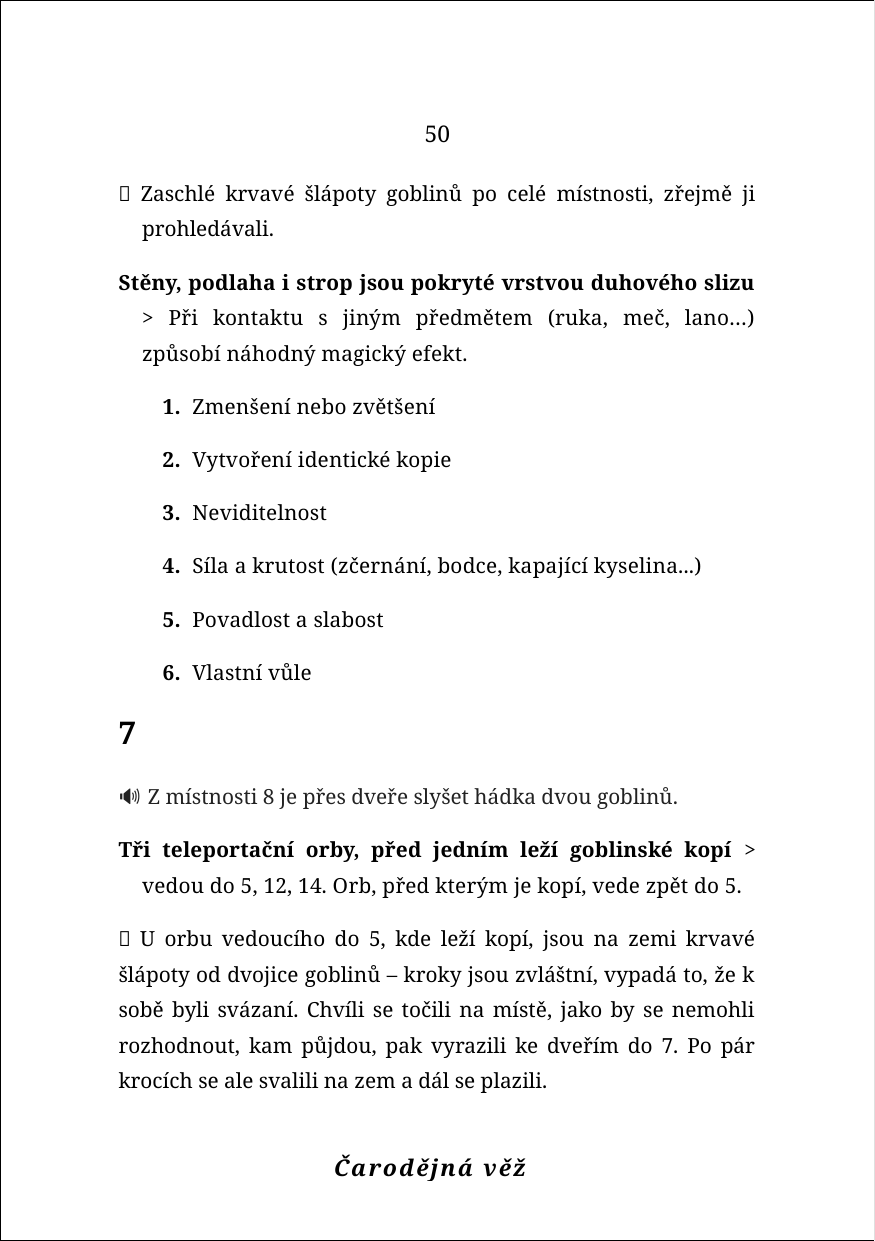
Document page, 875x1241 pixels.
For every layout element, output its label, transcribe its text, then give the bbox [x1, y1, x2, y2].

text Stěny, podlaha i strop jsou pokryté vrstvou duhového slizu > Při kontaktu s jiným předmětem (ruka, meč, lano…) způsobí náhodný magický efekt. [118, 268, 756, 367]
list Síla a krutost (zčernání, bodce, kapající kyselina...) [162, 552, 756, 580]
list Povadlost a slabost [162, 605, 756, 633]
list Zmenšení nebo zvětšení [162, 392, 756, 420]
text 👣 U orbu vedoucího do 5, kde leží kopí, jsou na zemi krvavé šlápoty od dvojice goblinů – kroky jsou zvláštní, vypadá to, že k sobě byli svázaní. Chvíli se točili na místě, jako by se nemohli rozhodnout, kam půjdou, pak vyrazili ke dveřím do 7. Po pár krocích se ale svalili na zem a dál se plazili. [118, 924, 756, 1095]
list Vytvoření identické kopie [162, 445, 756, 474]
list Neviditelnost [162, 498, 756, 527]
text 7 [118, 711, 756, 754]
text Tři teleportační orby, před jedním leží goblinské kopí > vedou do 5, 12, 14. Orb, před kterým je kopí, vede zpět do 5. [118, 836, 756, 899]
text 👣 Zaschlé krvavé šlápoty goblinů po celé místnosti, zřejmě ji prohledávali. [118, 179, 756, 243]
list Vlastní vůle [162, 658, 756, 687]
text 🔊 Z místnosti 8 je přes dveře slyšet hádka dvou goblinů. [118, 782, 756, 811]
